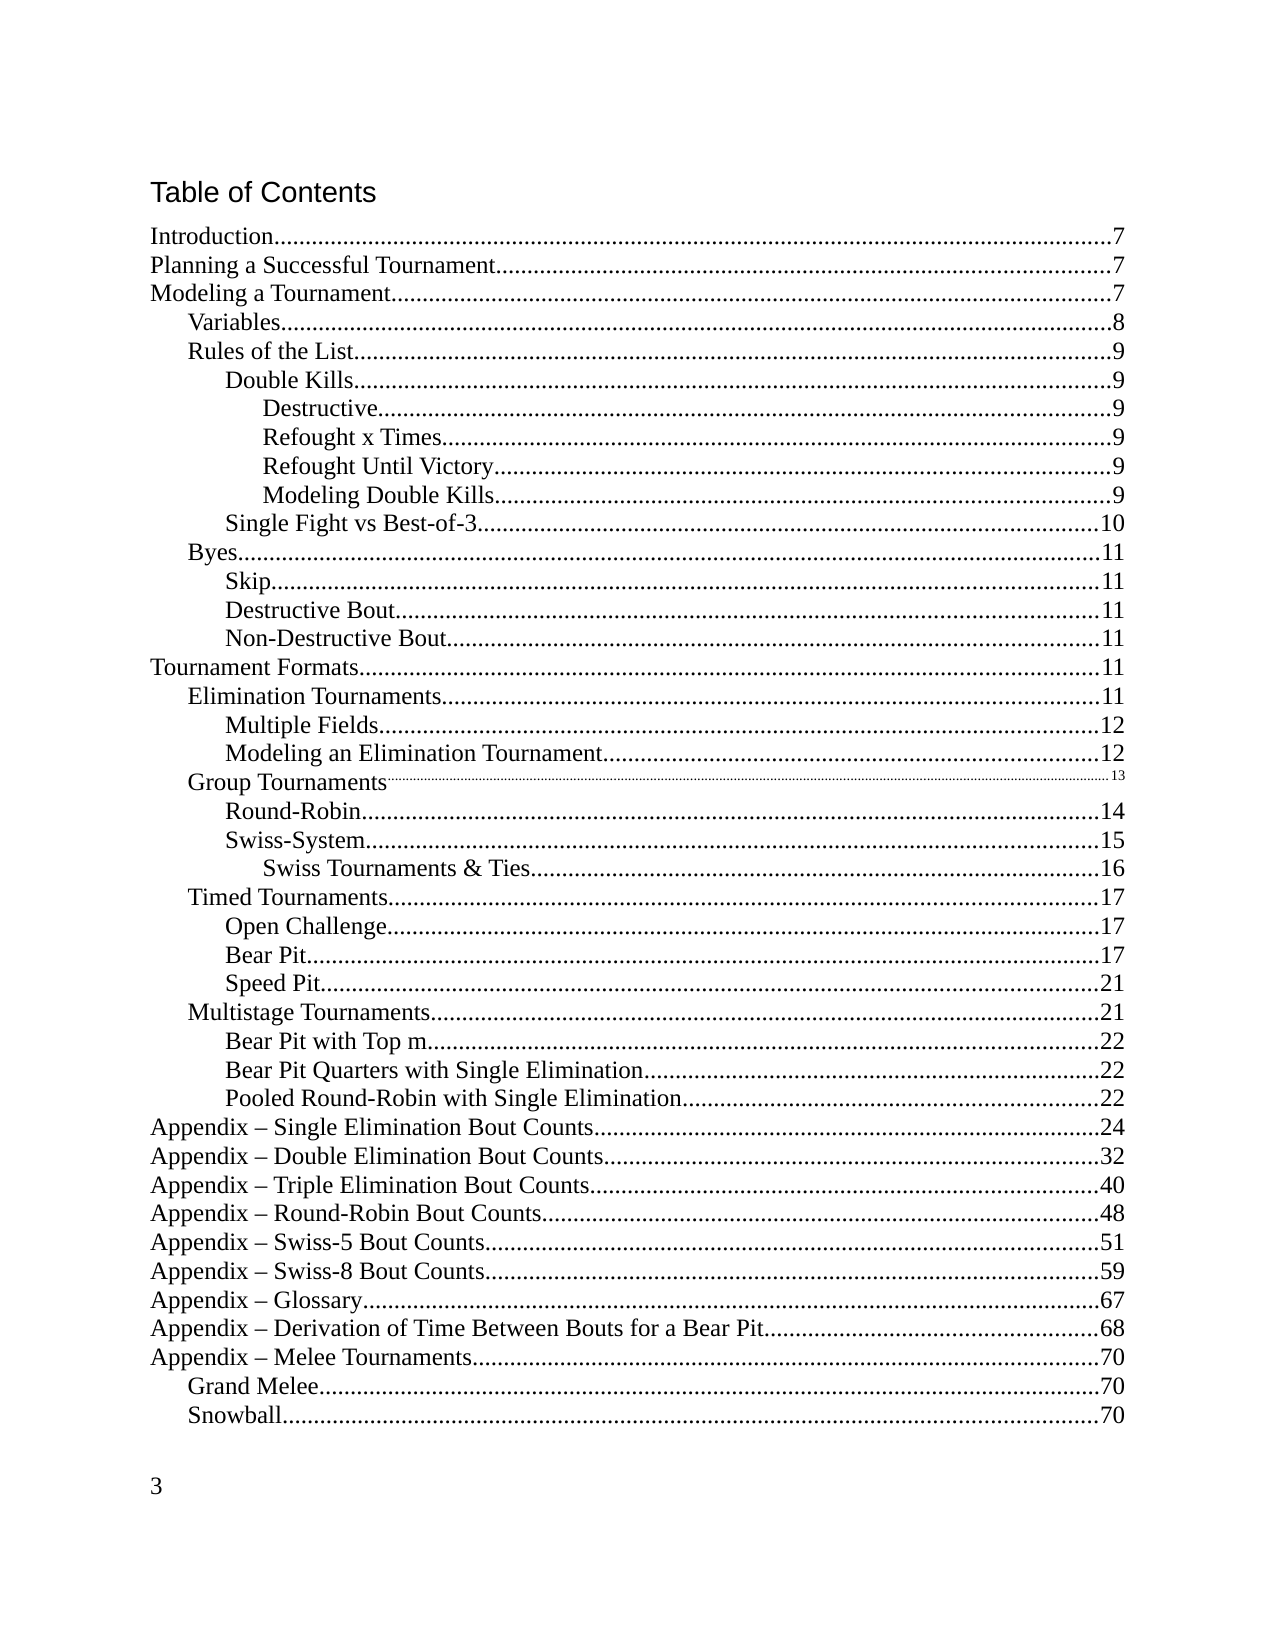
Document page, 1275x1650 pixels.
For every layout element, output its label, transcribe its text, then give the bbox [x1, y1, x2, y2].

text Planning a Successful Tournament 7 [150, 250, 1125, 278]
text Elimination Tournaments 11 [150, 681, 1125, 710]
text Appendix – Swiss-5 Bout Counts 51 [150, 1227, 1125, 1256]
text Appendix – Triple Elimination Bout Counts 40 [150, 1170, 1125, 1198]
text Open Challenge 17 [150, 911, 1125, 940]
text Appendix – Melee Tournaments 70 [150, 1342, 1125, 1371]
text Appendix – Derivation of Time Between Bouts for a Bear Pit 68 [150, 1313, 1125, 1342]
text Modeling a Tournament 7 [150, 278, 1125, 307]
text Skip 11 [150, 566, 1125, 595]
text Grand Melee 70 [150, 1371, 1125, 1400]
text Variables 8 [150, 307, 1125, 336]
text Appendix – Double Elimination Bout Counts 32 [150, 1141, 1125, 1170]
text Single Fight vs Best-of-3 10 [150, 508, 1125, 537]
text Modeling an Elimination Tournament 12 [150, 738, 1125, 767]
text Pooled Round-Robin with Single Elimination 22 [150, 1083, 1125, 1112]
text Snowball 70 [150, 1400, 1125, 1428]
text Group Tournaments 13 [150, 767, 1125, 796]
text Appendix – Single Elimination Bout Counts 24 [150, 1112, 1125, 1141]
text Appendix – Round-Robin Bout Counts 48 [150, 1198, 1125, 1227]
text Swiss Tournaments & Ties 16 [150, 853, 1125, 882]
text Rules of the List 9 [150, 336, 1125, 365]
text Introduction 7 [150, 221, 1125, 250]
text Multistage Tournaments 21 [150, 997, 1125, 1026]
text Destructive Bout 11 [150, 595, 1125, 623]
text Refought x Times 9 [150, 422, 1125, 451]
text Bear Pit Quarters with Single Elimination 22 [150, 1055, 1125, 1083]
text Appendix – Glossary 67 [150, 1285, 1125, 1313]
text Double Kills 9 [150, 365, 1125, 393]
text Bear Pit 17 [150, 940, 1125, 968]
text Swiss-System 15 [150, 825, 1125, 853]
text Byes 11 [150, 537, 1125, 566]
text Tournament Formats 11 [150, 652, 1125, 681]
text Round-Robin 14 [150, 796, 1125, 825]
text Refought Until Victory 9 [150, 451, 1125, 480]
text Non-Destructive Bout 11 [150, 623, 1125, 652]
text Modeling Double Kills 9 [150, 480, 1125, 508]
text Speed Pit 21 [150, 968, 1125, 997]
text Bear Pit with Top m 22 [150, 1026, 1125, 1055]
text Appendix – Swiss-8 Bout Counts 59 [150, 1256, 1125, 1285]
text Multiple Fields 12 [150, 710, 1125, 738]
text Destructive 9 [150, 393, 1125, 422]
subtitle Table of Contents [150, 175, 1125, 208]
text Timed Tournaments 17 [150, 882, 1125, 911]
